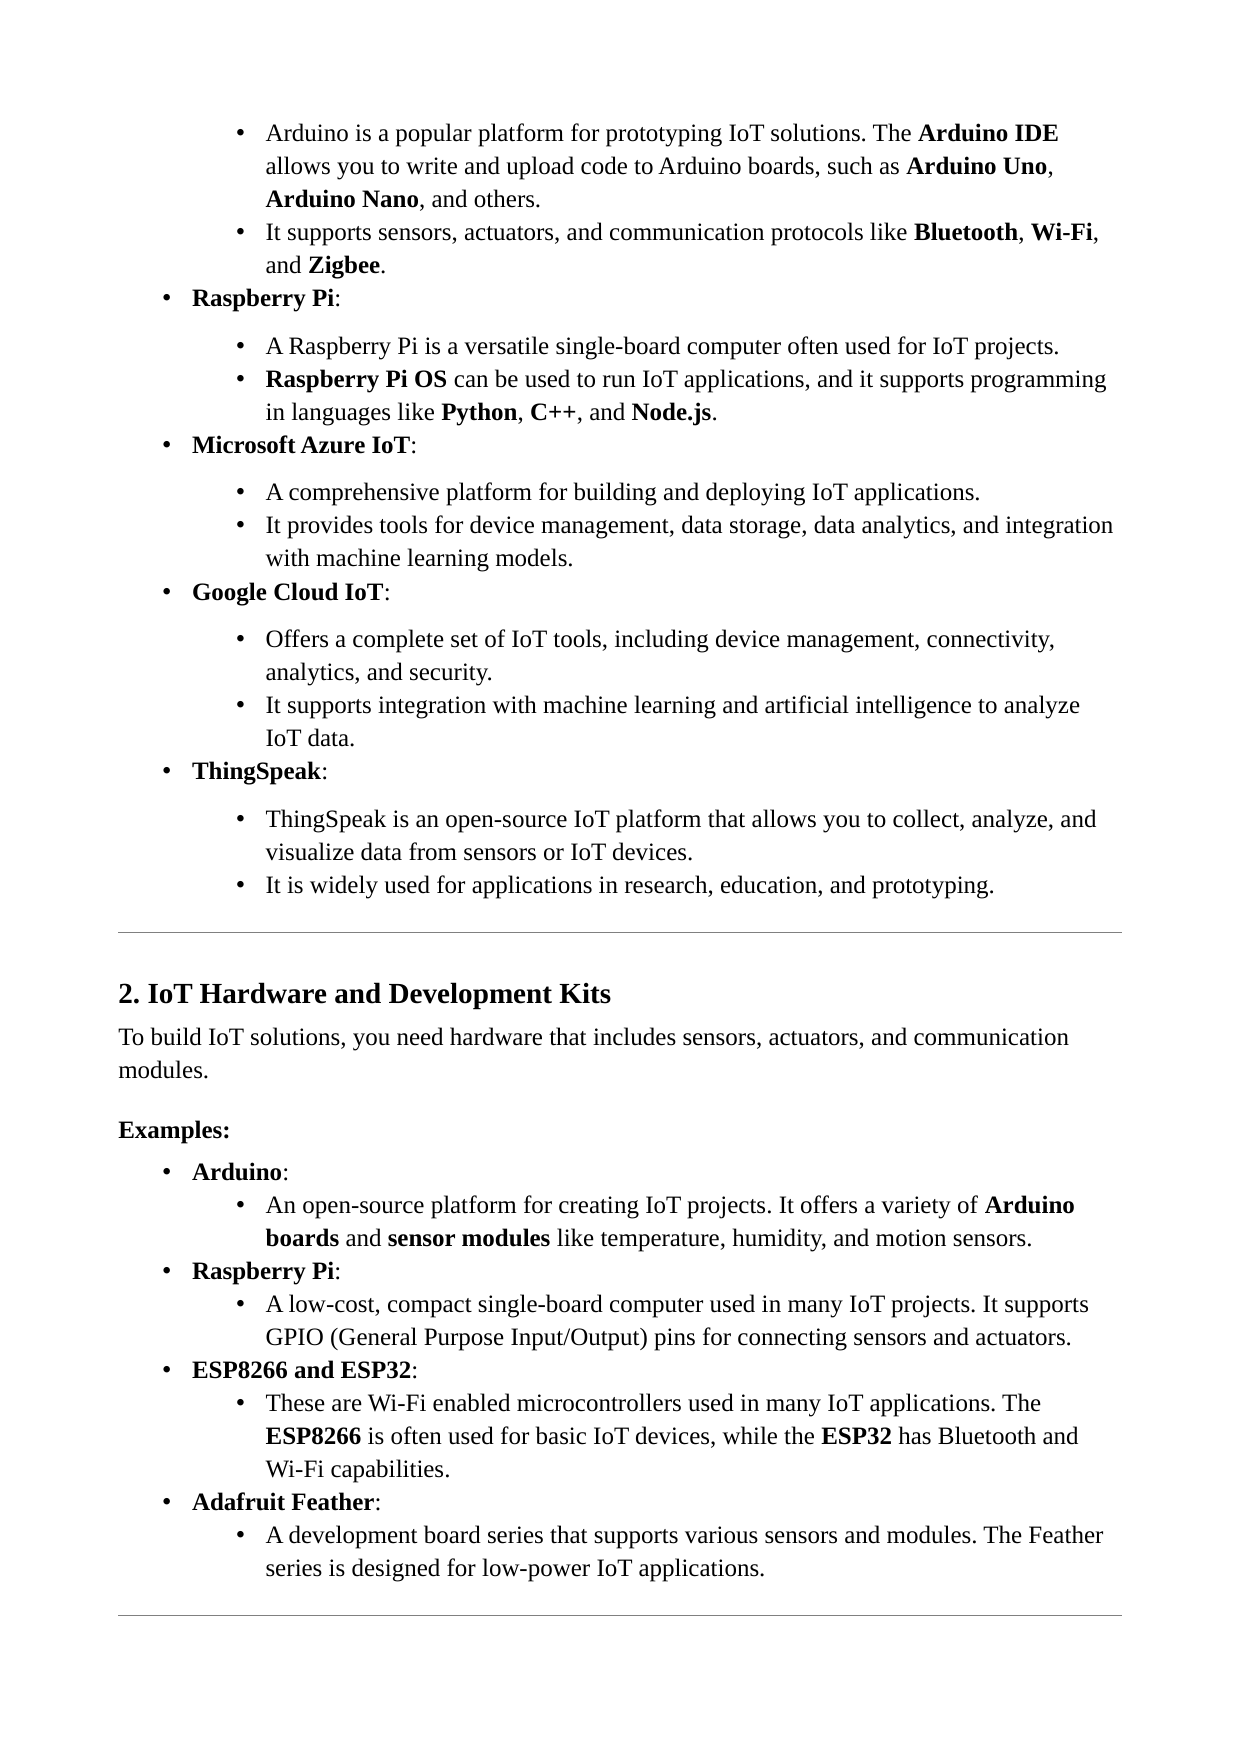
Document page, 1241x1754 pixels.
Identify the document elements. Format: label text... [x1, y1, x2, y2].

list ThingSpeak is an open-source IoT platform that allows you to collect, analyze, and visualize data from sensors or IoT devices. [236, 804, 1122, 866]
list Google Cloud IoT: [162, 577, 1122, 605]
subtitle 2. IoT Hardware and Development Kits [118, 976, 1122, 1010]
text To build IoT solutions, you need hardware that includes sensors, actuators, and communication modules. [118, 1022, 1122, 1084]
list It supports sensors, actuators, and communication protocols like Bluetooth, Wi-Fi, and Zigbee. [236, 217, 1122, 279]
subtitle Examples: [118, 1116, 1122, 1144]
list ThingSpeak: [162, 756, 1122, 785]
list An open-source platform for creating IoT projects. It offers a variety of Arduino boards and sensor modules like temperature, humidity, and motion sensors. [236, 1190, 1122, 1252]
list ESP8266 and ESP32: [162, 1355, 1122, 1384]
list A Raspberry Pi is a versatile single-board computer often used for IoT projects. [236, 331, 1122, 359]
list A low-cost, compact single-board computer used in many IoT projects. It supports GPIO (General Purpose Input/Output) pins for connecting sensors and actuators. [236, 1289, 1122, 1351]
list A comprehensive platform for building and deploying IoT applications. [236, 477, 1122, 506]
list It is widely used for applications in research, education, and prototyping. [236, 870, 1122, 899]
list Raspberry Pi: [162, 1256, 1122, 1284]
list It provides tools for device management, data storage, data analytics, and integration with machine learning models. [236, 511, 1122, 572]
list Raspberry Pi OS can be used to run IoT applications, and it supports programming in languages like Python, C++, and Node.js. [236, 364, 1122, 426]
list Raspberry Pi: [162, 283, 1122, 312]
list Microsoft Azure IoT: [162, 430, 1122, 459]
list Offers a complete set of IoT tools, including device management, connectivity, analytics, and security. [236, 624, 1122, 686]
list Adafruit Feather: [162, 1487, 1122, 1516]
list Arduino: [162, 1157, 1122, 1186]
list It supports integration with machine learning and artificial intelligence to analyze IoT data. [236, 690, 1122, 752]
list A development board series that supports various sensors and modules. The Feather series is designed for low-power IoT applications. [236, 1520, 1122, 1582]
list These are Wi-Fi enabled microcontrollers used in many IoT applications. The ESP8266 is often used for basic IoT devices, while the ESP32 has Bluetooth and Wi-Fi capabilities. [236, 1388, 1122, 1483]
list Arduino is a popular platform for prototyping IoT solutions. The Arduino IDE allows you to write and upload code to Arduino boards, such as Arduino Uno, Arduino Nano, and others. [236, 118, 1122, 213]
